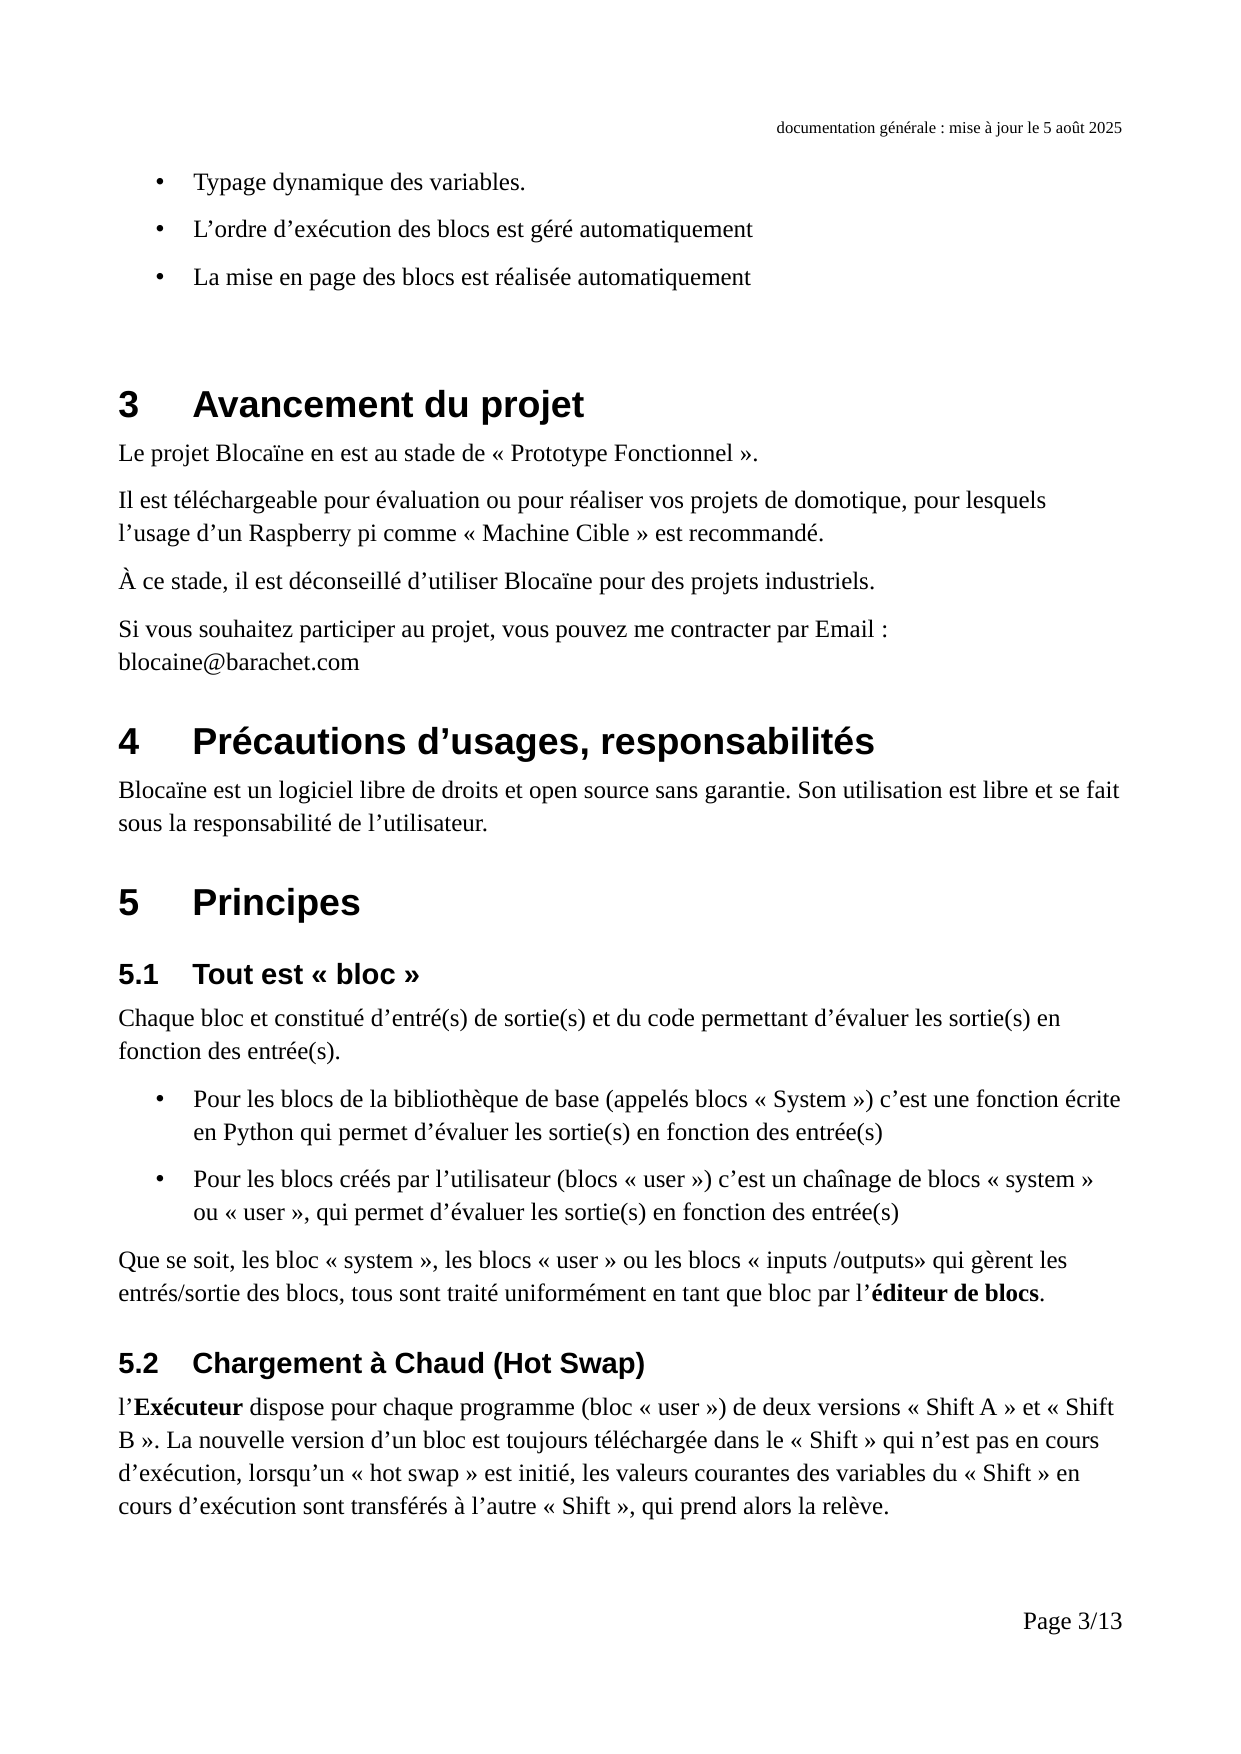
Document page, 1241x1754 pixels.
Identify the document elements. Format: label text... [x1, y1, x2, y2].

list Pour les blocs de la bibliothèque de base (appelés blocs « System ») c’est une fonction écrite en Python qui permet d’évaluer les sortie(s) en fonction des entrée(s) [156, 1084, 1122, 1145]
text Que se soit, les bloc « system », les blocs « user » ou les blocs « inputs /outputs» qui gèrent les entrés/sortie des blocs, tous sont traité uniformément en tant que bloc par l’éditeur de blocs. [118, 1245, 1122, 1307]
subtitle Précautions d’usages, responsabilités [118, 719, 1122, 762]
text Si vous souhaitez participer au projet, vous pouvez me contracter par Email : blocaine@barachet.com [118, 614, 1122, 675]
text Le projet Blocaïne en est au stade de « Prototype Fonctionnel ». [118, 438, 1122, 467]
text À ce stade, il est déconseillé d’utiliser Blocaïne pour des projets industriels. [118, 566, 1122, 595]
subtitle Principes [118, 881, 1122, 924]
text Il est téléchargeable pour évaluation ou pour réaliser vos projets de domotique, pour lesquels l’usage d’un Raspberry pi comme « Machine Cible » est recommandé. [118, 485, 1122, 547]
text l’Exécuteur dispose pour chaque programme (bloc « user ») de deux versions « Shift A » et « Shift B ». La nouvelle version d’un bloc est toujours téléchargée dans le « Shift » qui n’est pas en cours d’exécution, lorsqu’un « hot swap » est initié, les valeurs courantes des variables du « Shift » en cours d’exécution sont transférés à l’autre « Shift », qui prend alors la relève. [118, 1392, 1122, 1520]
subtitle Chargement à Chaud (Hot Swap) [118, 1346, 1122, 1380]
subtitle Tout est « bloc » [118, 957, 1122, 991]
list Typage dynamique des variables. [156, 167, 1122, 196]
list L’ordre d’exécution des blocs est géré automatiquement [156, 214, 1122, 243]
list La mise en page des blocs est réalisée automatiquement [156, 262, 1122, 291]
text Blocaïne est un logiciel libre de droits et open source sans garantie. Son utilisation est libre et se fait sous la responsabilité de l’utilisateur. [118, 775, 1122, 837]
text Chaque bloc et constitué d’entré(s) de sortie(s) et du code permettant d’évaluer les sortie(s) en fonction des entrée(s). [118, 1003, 1122, 1065]
list Pour les blocs créés par l’utilisateur (blocs « user ») c’est un chaînage de blocs « system » ou « user », qui permet d’évaluer les sortie(s) en fonction des entrée(s) [156, 1164, 1122, 1226]
subtitle Avancement du projet [118, 382, 1122, 425]
